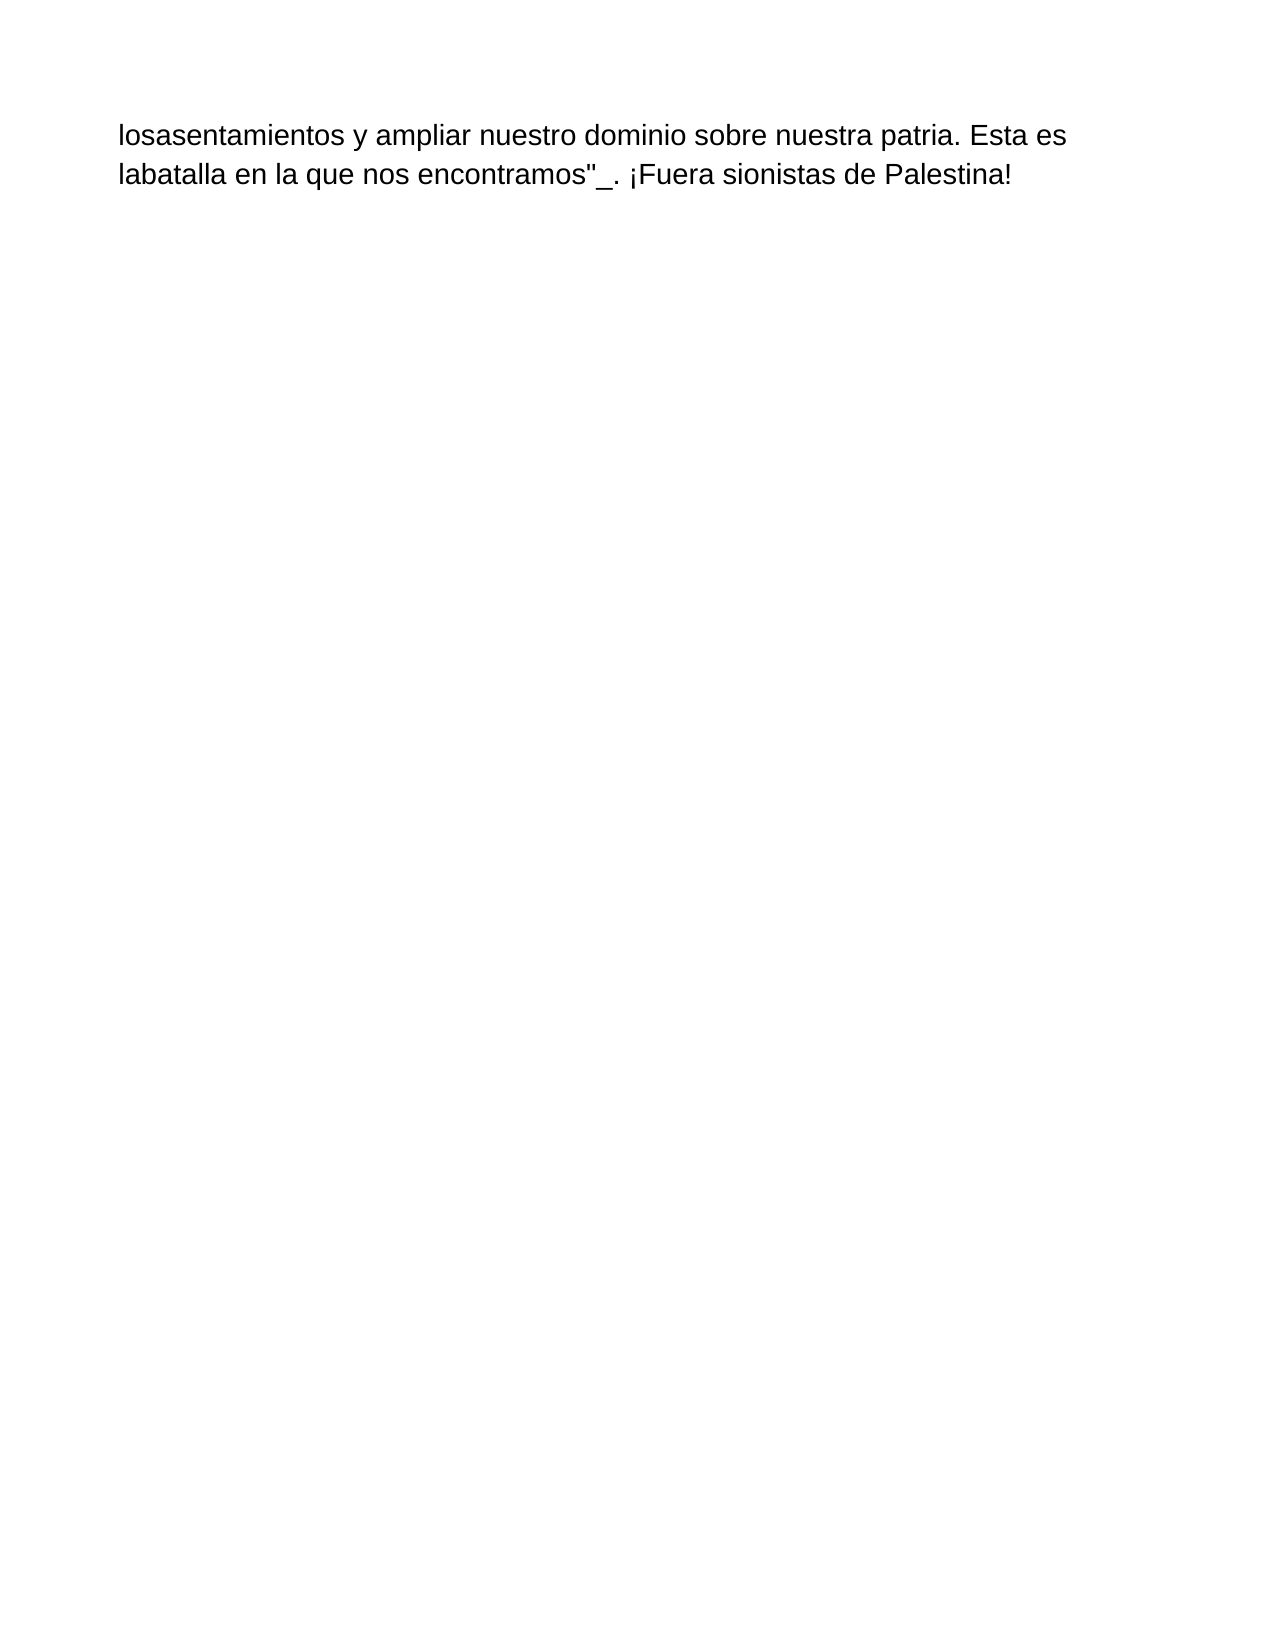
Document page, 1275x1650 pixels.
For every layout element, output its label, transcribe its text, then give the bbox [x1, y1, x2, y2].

text losasentamientos y ampliar nuestro dominio sobre nuestra patria. Esta es labatalla en la que nos encontramos"_. ¡Fuera sionistas de Palestina! [118, 118, 1157, 190]
